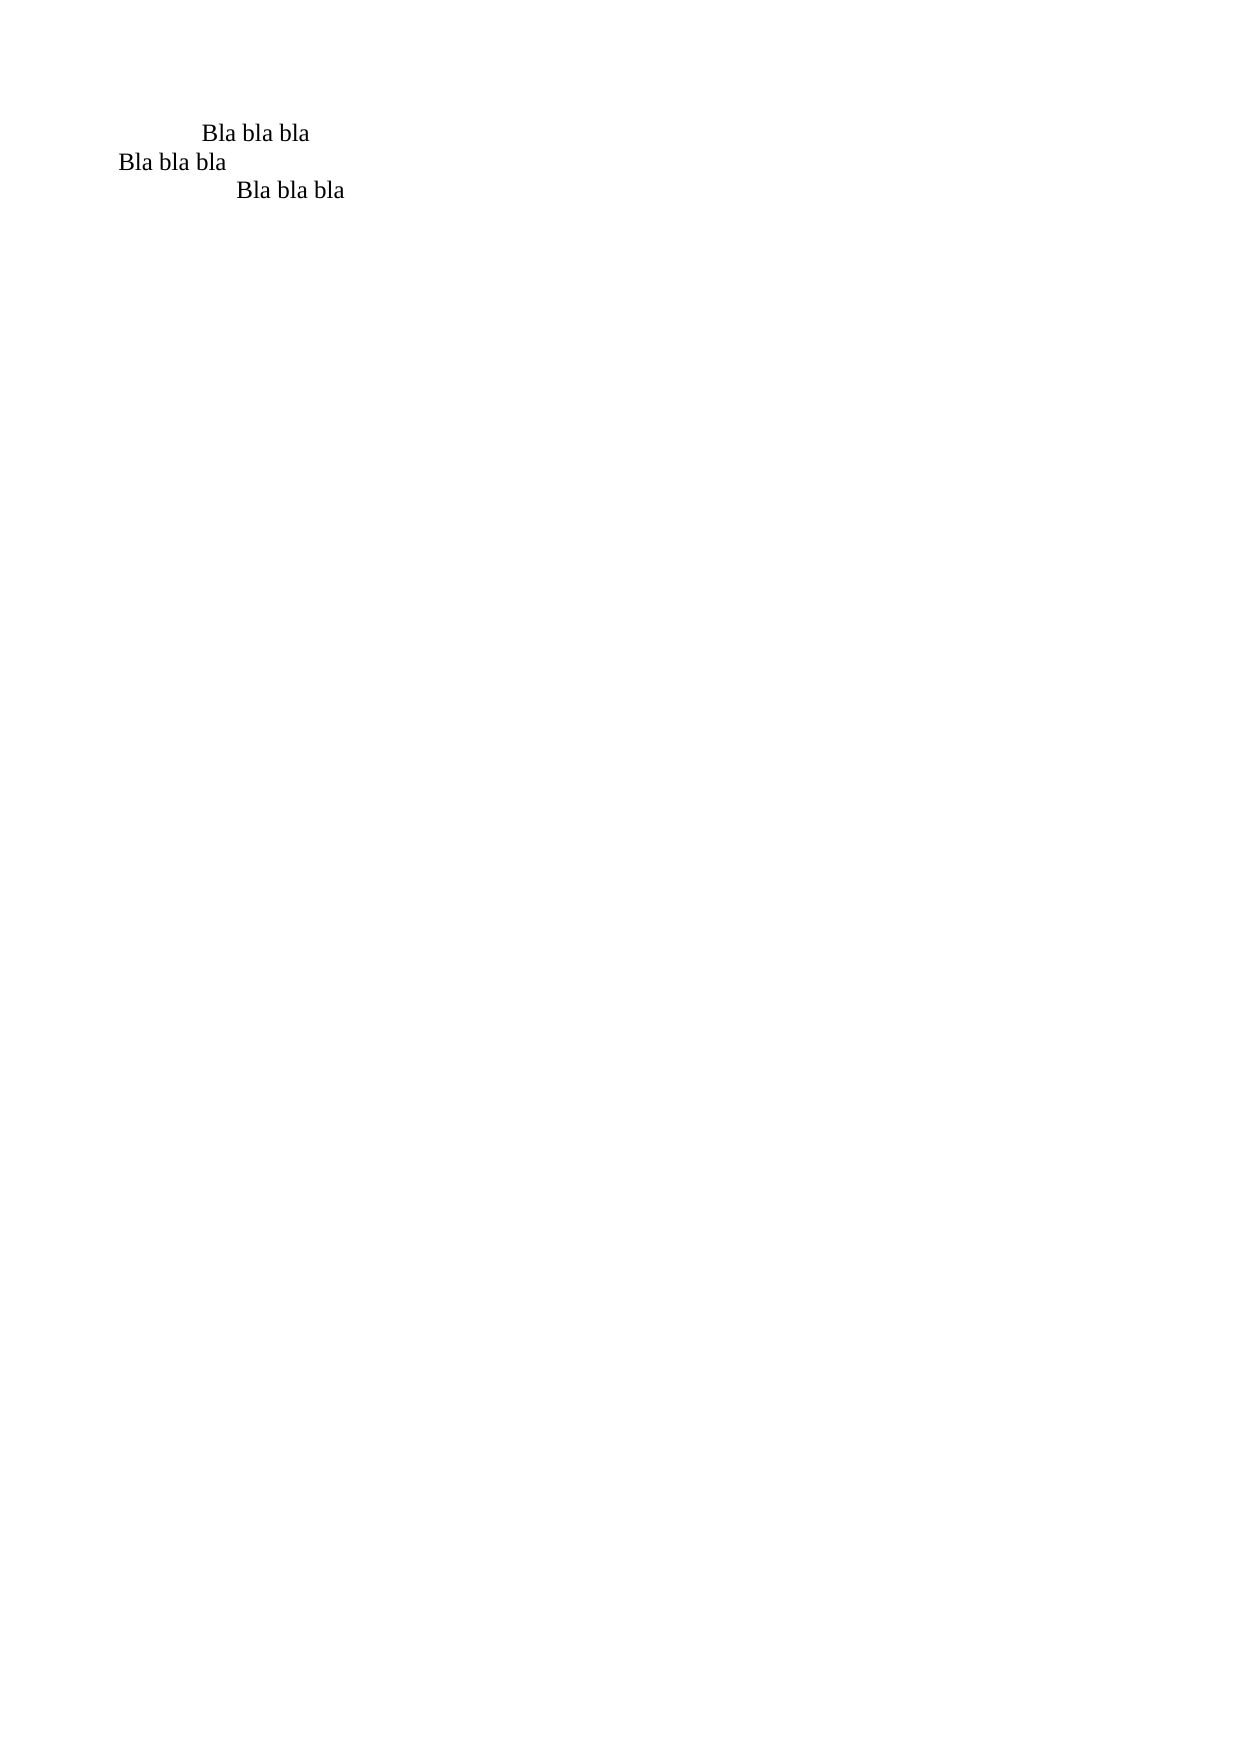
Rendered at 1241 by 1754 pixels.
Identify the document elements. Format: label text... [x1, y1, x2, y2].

text Bla bla bla [236, 176, 1122, 204]
text Bla bla bla [201, 118, 1122, 147]
text Bla bla bla [118, 147, 1122, 176]
